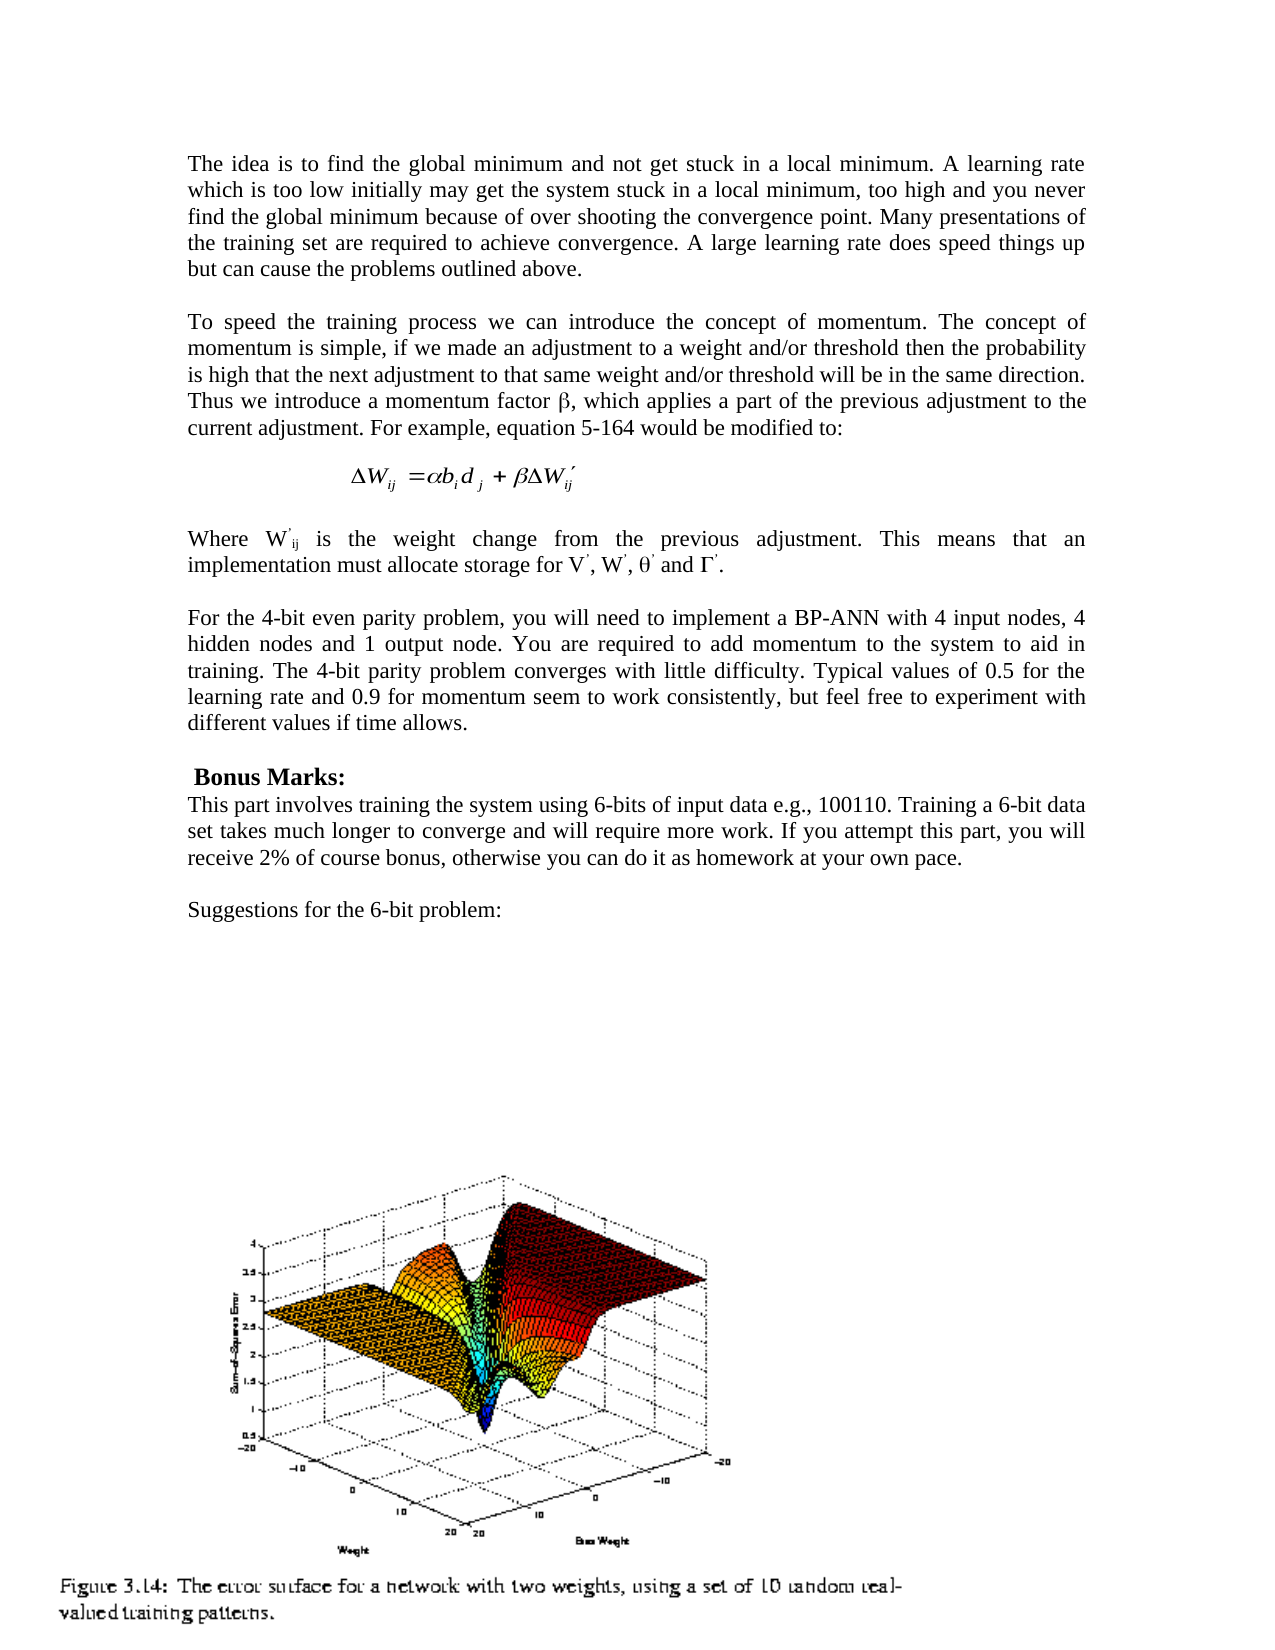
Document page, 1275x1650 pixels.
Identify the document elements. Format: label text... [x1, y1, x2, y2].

text This part involves training the system using 6-bits of input data e.g., 100110. Training a 6-bit data set takes much longer to converge and will require more work. If you attempt this part, you will receive 2% of course bonus, otherwise you can do it as homework at your own pace. [187, 791, 1087, 870]
text Bonus Marks: [187, 762, 1087, 791]
text The idea is to find the global minimum and not get stuck in a local minimum. A learning rate which is too low initially may get the system stuck in a local minimum, too high and you never find the global minimum because of over shooting the convergence point. Many presentations of the training set are required to achieve convergence. A large learning rate does speed things up but can cause the problems outlined above. [187, 150, 1087, 282]
text For the 4-bit even parity problem, you will need to implement a BP-ANN with 4 input nodes, 4 hidden nodes and 1 output node. You are required to add momentum to the system to aid in training. The 4-bit parity problem converges with little difficulty. Typical values of 0.5 for the learning rate and 0.9 for momentum seem to work consistently, but feel free to experiment with different values if time allows. [187, 604, 1087, 736]
text Suggestions for the 6-bit problem: [187, 896, 1087, 923]
text To speed the training process we can introduce the concept of momentum. The concept of momentum is simple, if we made an adjustment to a weight and/or threshold then the probability is high that the next adjustment to that same weight and/or threshold will be in the same direction. Thus we introduce a momentum factor , which applies a part of the previous adjustment to the current adjustment. For example, equation 5-164 would be modified to: [187, 308, 1087, 440]
text Where W’ij is the weight change from the previous adjustment. This means that an implementation must allocate storage for V’, W’, ’ and ’. [187, 525, 1087, 578]
